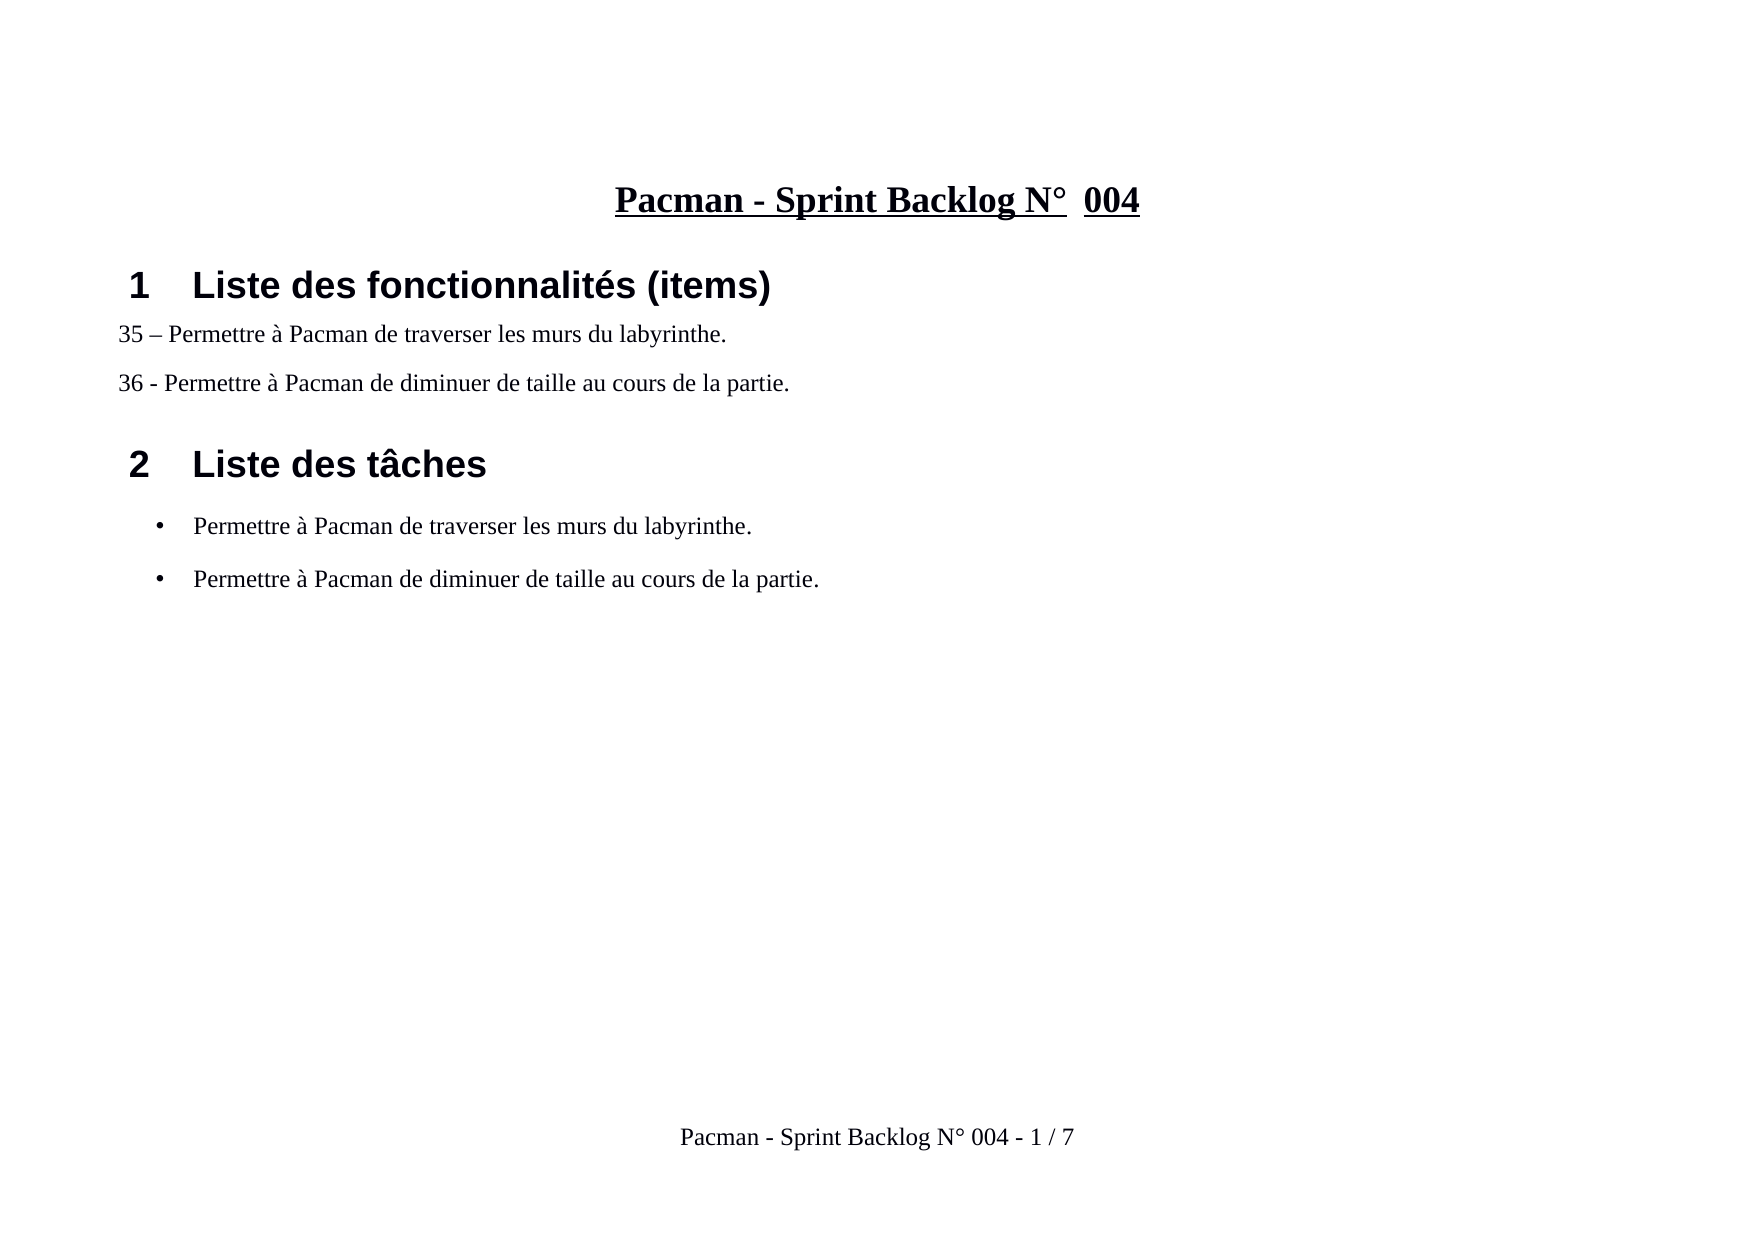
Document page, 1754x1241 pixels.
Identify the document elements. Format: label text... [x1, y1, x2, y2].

text 36 - Permettre à Pacman de diminuer de taille au cours de la partie. [118, 368, 1636, 397]
subtitle Liste des tâches [118, 442, 1636, 486]
title Pacman - Sprint Backlog N° 004 [118, 158, 1636, 225]
list Permettre à Pacman de traverser les murs du labyrinthe. [156, 511, 1636, 539]
text 35 – Permettre à Pacman de traverser les murs du labyrinthe. [118, 319, 1636, 348]
list Permettre à Pacman de diminuer de taille au cours de la partie. [156, 564, 1636, 593]
subtitle Liste des fonctionnalités (items) [118, 263, 1636, 306]
